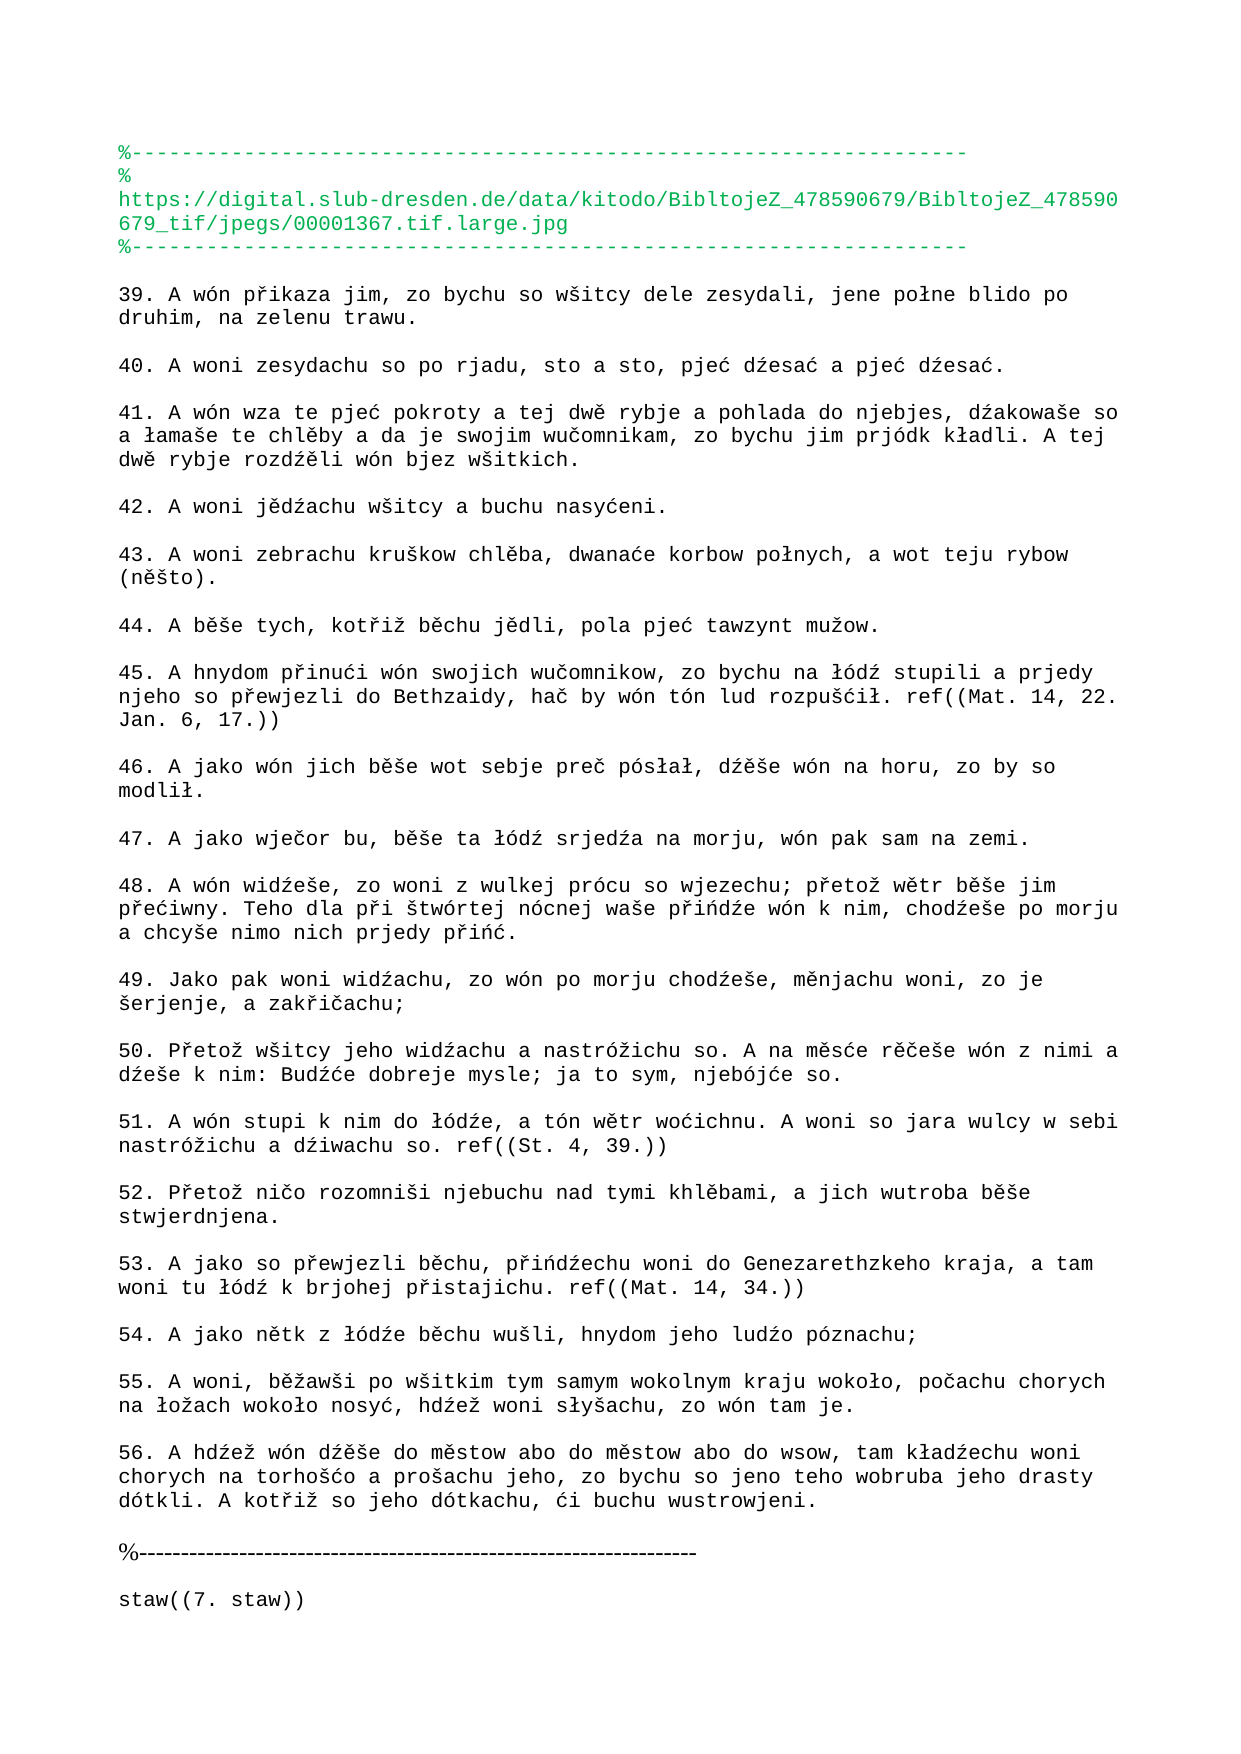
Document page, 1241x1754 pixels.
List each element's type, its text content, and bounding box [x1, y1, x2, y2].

text 45. A hnydom přinući wón swojich wučomnikow, zo bychu na łódź stupili a prjedy njeho so přewjezli do Bethzaidy, hač by wón tón lud rozpušćił. ref((Mat. 14, 22. Jan. 6, 17.)) [118, 662, 1122, 733]
text 44. A běše tych, kotřiž běchu jědli, pola pjeć tawzynt mužow. [118, 615, 1122, 638]
text 43. A woni zebrachu kruškow chlěba, dwanaće korbow połnych, a wot teju rybow (něšto). [118, 544, 1122, 591]
text 54. A jako nětk z łódźe běchu wušli, hnydom jeho ludźo póznachu; [118, 1324, 1122, 1348]
text 51. A wón stupi k nim do łódźe, a tón wětr woćichnu. A woni so jara wulcy w sebi nastróžichu a dźiwachu so. ref((St. 4, 39.)) [118, 1111, 1122, 1158]
text 47. A jako wječor bu, běše ta łódź srjedźa na morju, wón pak sam na zemi. [118, 827, 1122, 851]
text 48. A wón widźeše, zo woni z wulkej prócu so wjezechu; přetož wětr běše jim přećiwny. Teho dla při štwórtej nócnej waše přińdźe wón k nim, chodźeše po morju a chcyše nimo nich prjedy přińć. [118, 875, 1122, 946]
text 53. A jako so přewjezli běchu, přińdźechu woni do Genezarethzkeho kraja, a tam woni tu łódź k brjohej přistajichu. ref((Mat. 14, 34.)) [118, 1253, 1122, 1300]
text 40. A woni zesydachu so po rjadu, sto a sto, pjeć dźesać a pjeć dźesać. [118, 354, 1122, 378]
text 42. A woni jědźachu wšitcy a buchu nasyćeni. [118, 496, 1122, 520]
text 55. A woni, běžawši po wšitkim tym samym wokolnym kraju wokoło, počachu chorych na łožach wokoło nosyć, hdźež woni słyšachu, zo wón tam je. [118, 1371, 1122, 1419]
text 46. A jako wón jich běše wot sebje preč pósłał, dźěše wón na horu, zo by so modlił. [118, 757, 1122, 804]
text 50. Přetož wšitcy jeho widźachu a nastróžichu so. A na měsće rěčeše wón z nimi a dźeše k nim: Budźće dobreje mysle; ja to sym, njebójće so. [118, 1040, 1122, 1088]
text %------------------------------------------------------------------- [118, 1537, 1122, 1566]
text 49. Jako pak woni widźachu, zo wón po morju chodźeše, měnjachu woni, zo je šerjenje, a zakřičachu; [118, 969, 1122, 1017]
text 41. A wón wza te pjeć pokroty a tej dwě rybje a pohlada do njebjes, dźakowaše so a łamaše te chlěby a da je swojim wučomnikam, zo bychu jim prjódk kładli. A tej dwě rybje rozdźěli wón bjez wšitkich. [118, 402, 1122, 473]
text 39. A wón přikaza jim, zo bychu so wšitcy dele zesydali, jene połne blido po druhim, na zelenu trawu. [118, 284, 1122, 331]
text %------------------------------------------------------------------- [118, 142, 1122, 165]
text % https://digital.slub-dresden.de/data/kitodo/BibltojeZ_478590679/BibltojeZ_478590679_tif/jpegs/00001367.tif.large.jpg %------------------------------------------------------------------- [118, 165, 1122, 260]
text 52. Přetož ničo rozomniši njebuchu nad tymi khlěbami, a jich wutroba běše stwjerdnjena. [118, 1182, 1122, 1229]
text 56. A hdźež wón dźěše do městow abo do městow abo do wsow, tam kładźechu woni chorych na torhošćo a prošachu jeho, zo bychu so jeno teho wobruba jeho drasty dótkli. A kotřiž so jeho dótkachu, ći buchu wustrowjeni. [118, 1442, 1122, 1513]
text staw((7. staw)) [118, 1589, 1122, 1613]
